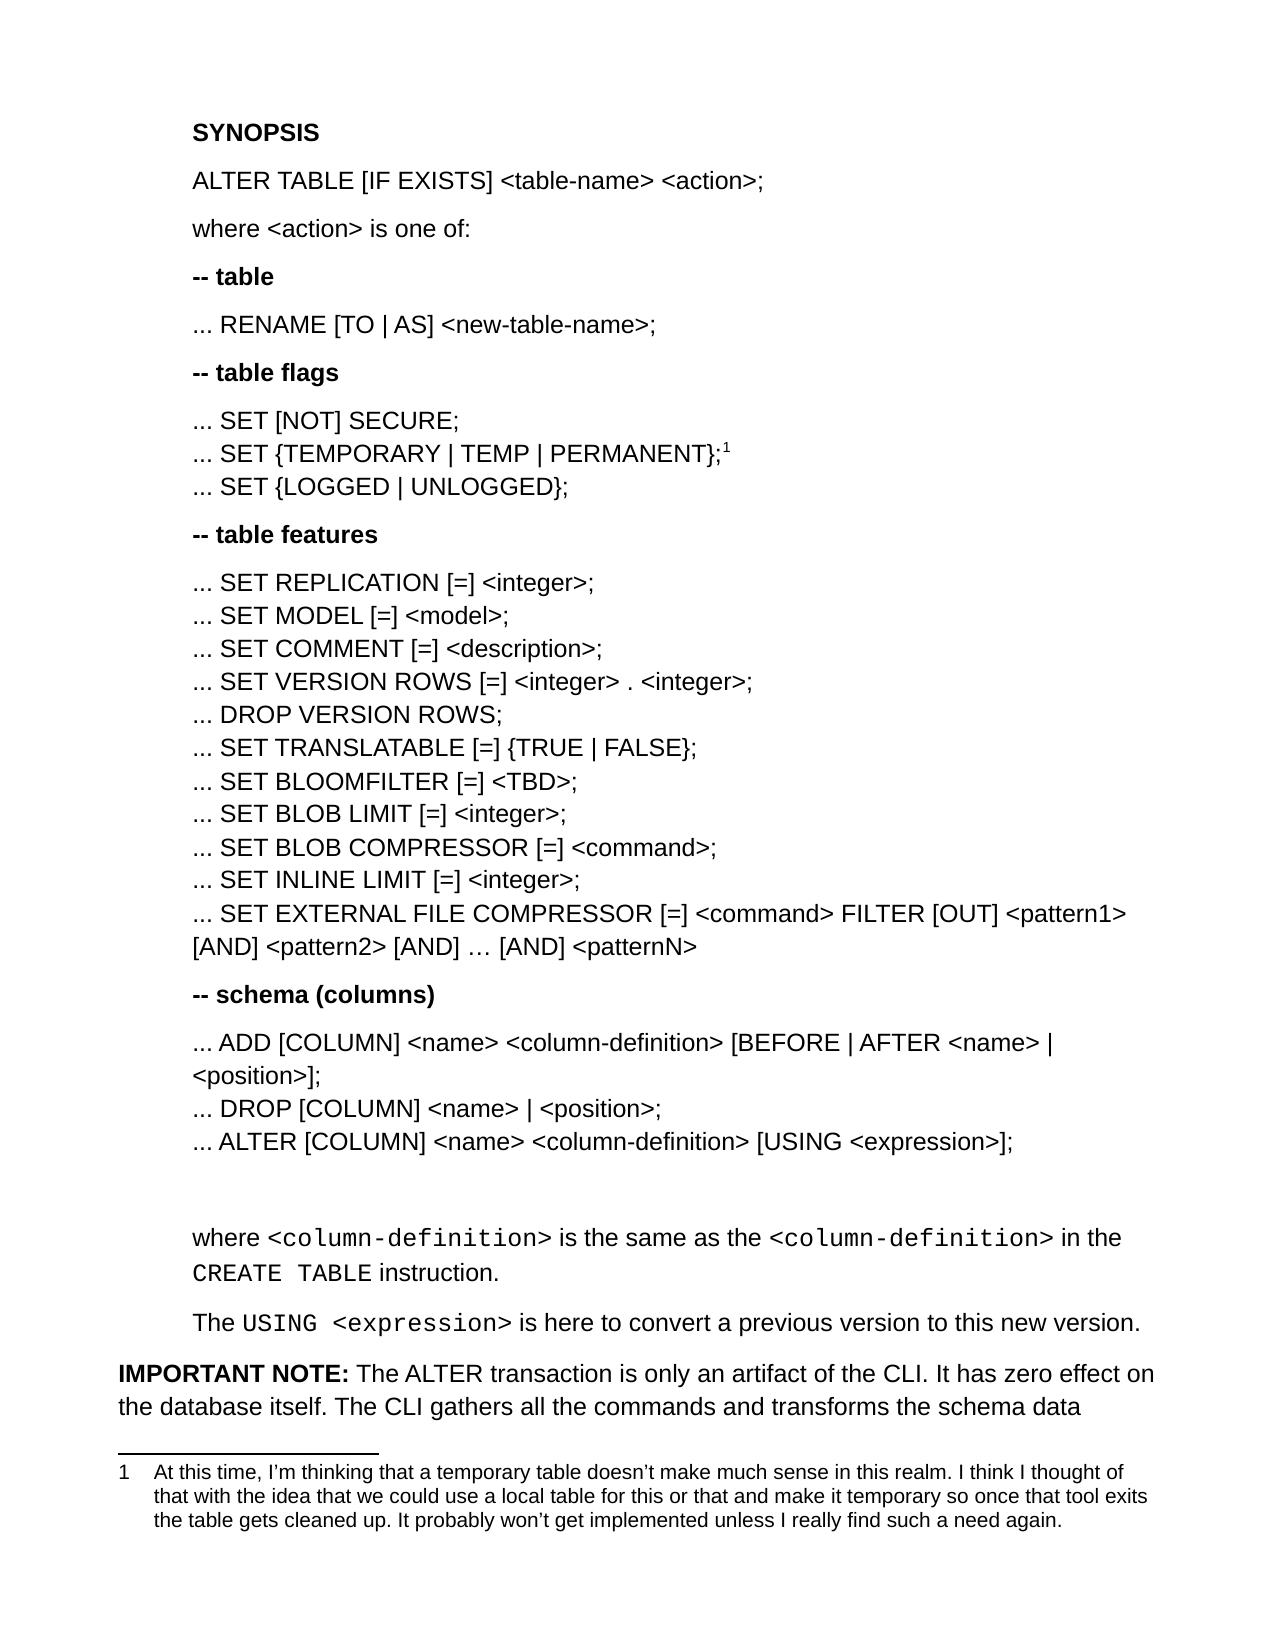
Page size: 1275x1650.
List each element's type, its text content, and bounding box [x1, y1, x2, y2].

text where <column-definition> is the same as the <column-definition> in the CREATE TABLE instruction. [192, 1223, 1157, 1289]
text where <action> is one of: [192, 214, 1157, 243]
text -- schema (columns) [192, 979, 1157, 1008]
text IMPORTANT NOTE: The ALTER transaction is only an artifact of the CLI. It has zero effect on the database itself. The CLI gathers all the commands and transforms the schema data [118, 1359, 1157, 1421]
text ... ADD [COLUMN] <name> <column-definition> [BEFORE | AFTER <name> | <position>]; ... DROP [COLUMN] <name> | <position>; ... ALTER [COLUMN] <name> <column-definition> [USING <expression>]; [192, 1028, 1157, 1155]
text ... SET [NOT] SECURE; ... SET {TEMPORARY | TEMP | PERMANENT}; ... SET {LOGGED | UNLOGGED}; [192, 406, 1157, 501]
text ... RENAME [TO | AS] <new-table-name>; [192, 310, 1157, 339]
text The USING <expression> is here to convert a previous version to this new version. [192, 1308, 1157, 1339]
text -- table flags [192, 358, 1157, 387]
text At this time, I’m thinking that a temporary table doesn’t make much sense in this realm. I think I thought of that with the idea that we could use a local table for this or that and make it temporary so once that tool exits the table gets cleaned up. It probably won’t get implemented unless I really find such a need again. [118, 1460, 1157, 1532]
text SYNOPSIS [192, 118, 1157, 147]
text -- table features [192, 520, 1157, 549]
text -- table [192, 262, 1157, 291]
text ... SET REPLICATION [=] <integer>; ... SET MODEL [=] <model>; ... SET COMMENT [=] <description>; ... SET VERSION ROWS [=] <integer> . <integer>; ... DROP VERSION ROWS; ... SET TRANSLATABLE [=] {TRUE | FALSE}; ... SET BLOOMFILTER [=] <TBD>; ... SET BLOB LIMIT [=] <integer>; ... SET BLOB COMPRESSOR [=] <command>; ... SET INLINE LIMIT [=] <integer>; ... SET EXTERNAL FILE COMPRESSOR [=] <command> FILTER [OUT] <pattern1> [AND] <pattern2> [AND] … [AND] <patternN> [192, 568, 1157, 960]
text ALTER TABLE [IF EXISTS] <table-name> <action>; [192, 166, 1157, 195]
